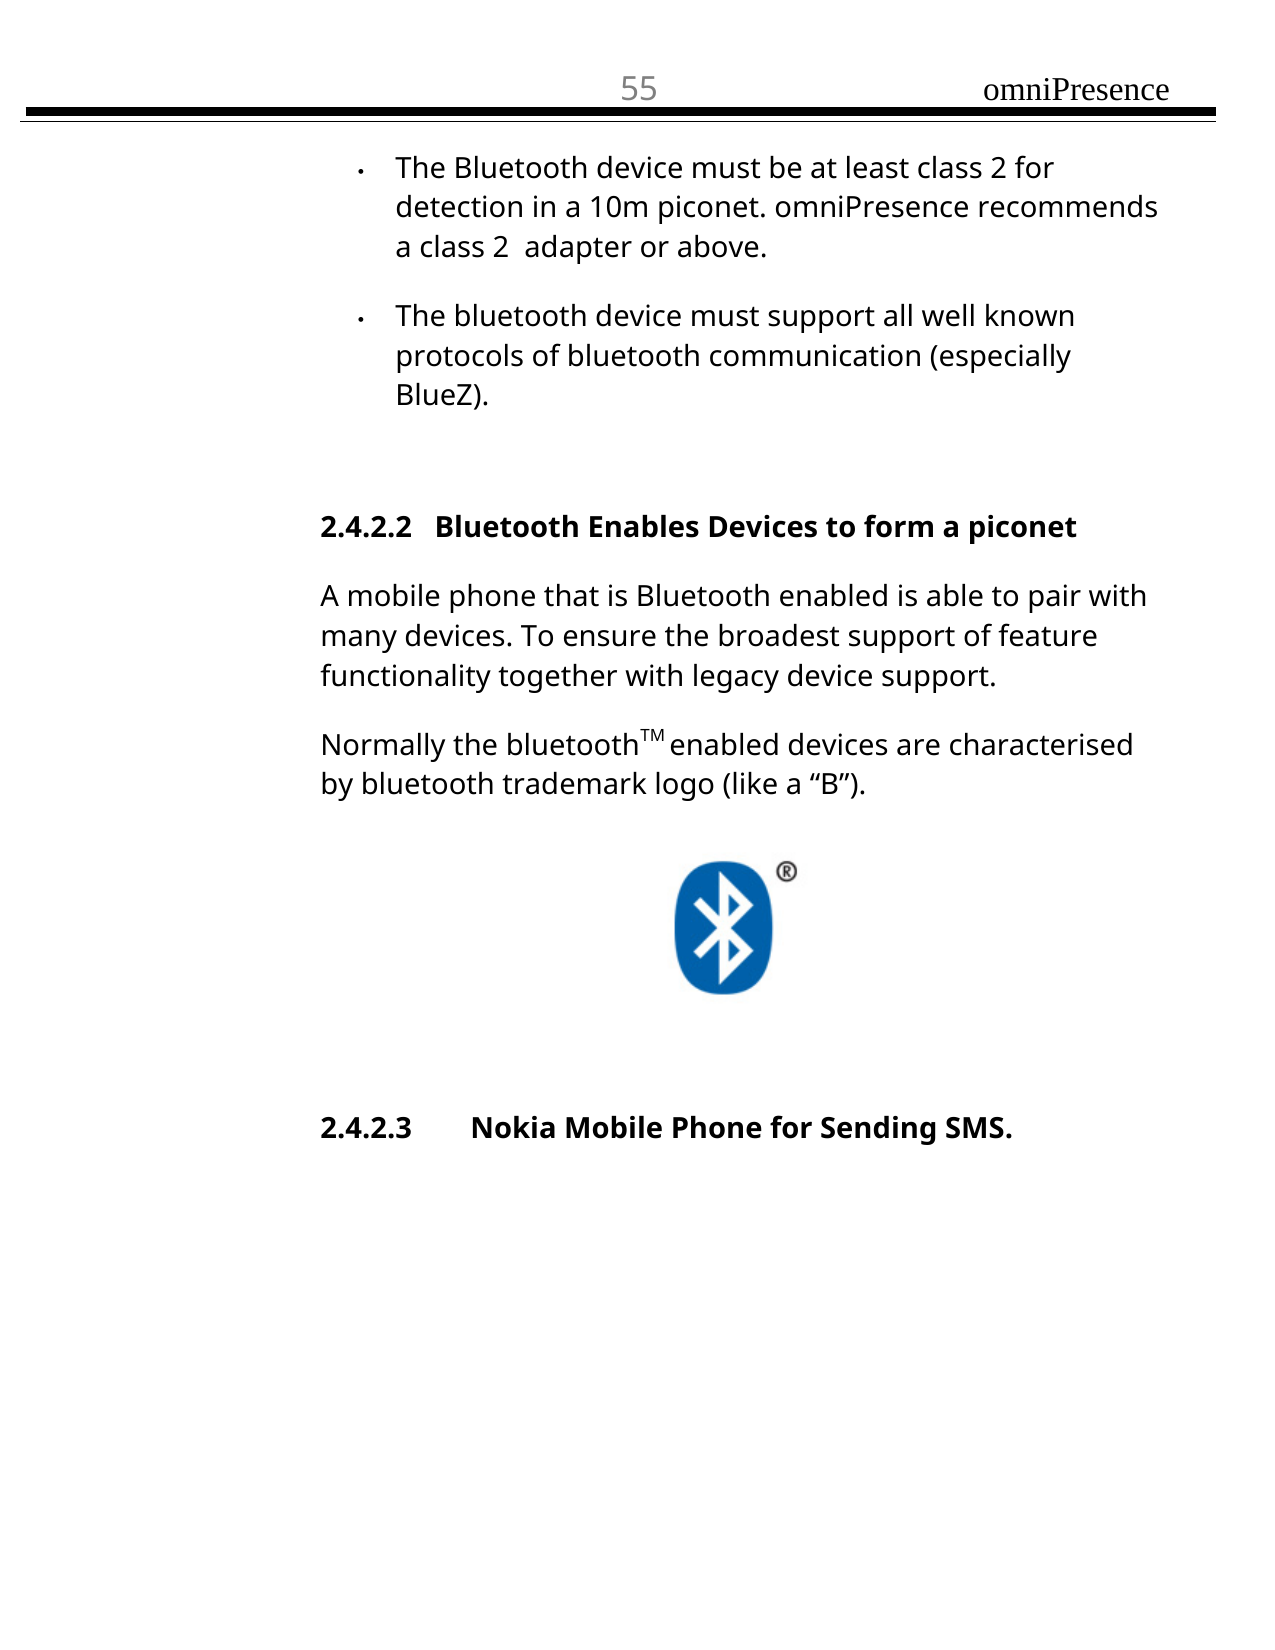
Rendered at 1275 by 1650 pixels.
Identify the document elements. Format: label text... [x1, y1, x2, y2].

list Nokia Mobile Phone for Sending SMS. [320, 1108, 1170, 1147]
text 2.4.2.2 Bluetooth Enables Devices to form a piconet [320, 507, 1170, 546]
picture [657, 841, 816, 1015]
list The bluetooth device must support all well known protocols of bluetooth communication (especially BlueZ). [358, 295, 1170, 414]
text A mobile phone that is Bluetooth enabled is able to pair with many devices. To ensure the broadest support of feature functionality together with legacy device support. [320, 576, 1170, 695]
list The Bluetooth device must be at least class 2 for detection in a 10m piconet. omniPresence recommends a class 2 adapter or above. [358, 147, 1170, 266]
text Normally the bluetoothTM enabled devices are characterised by bluetooth trademark logo (like a “B”). [320, 724, 1170, 803]
